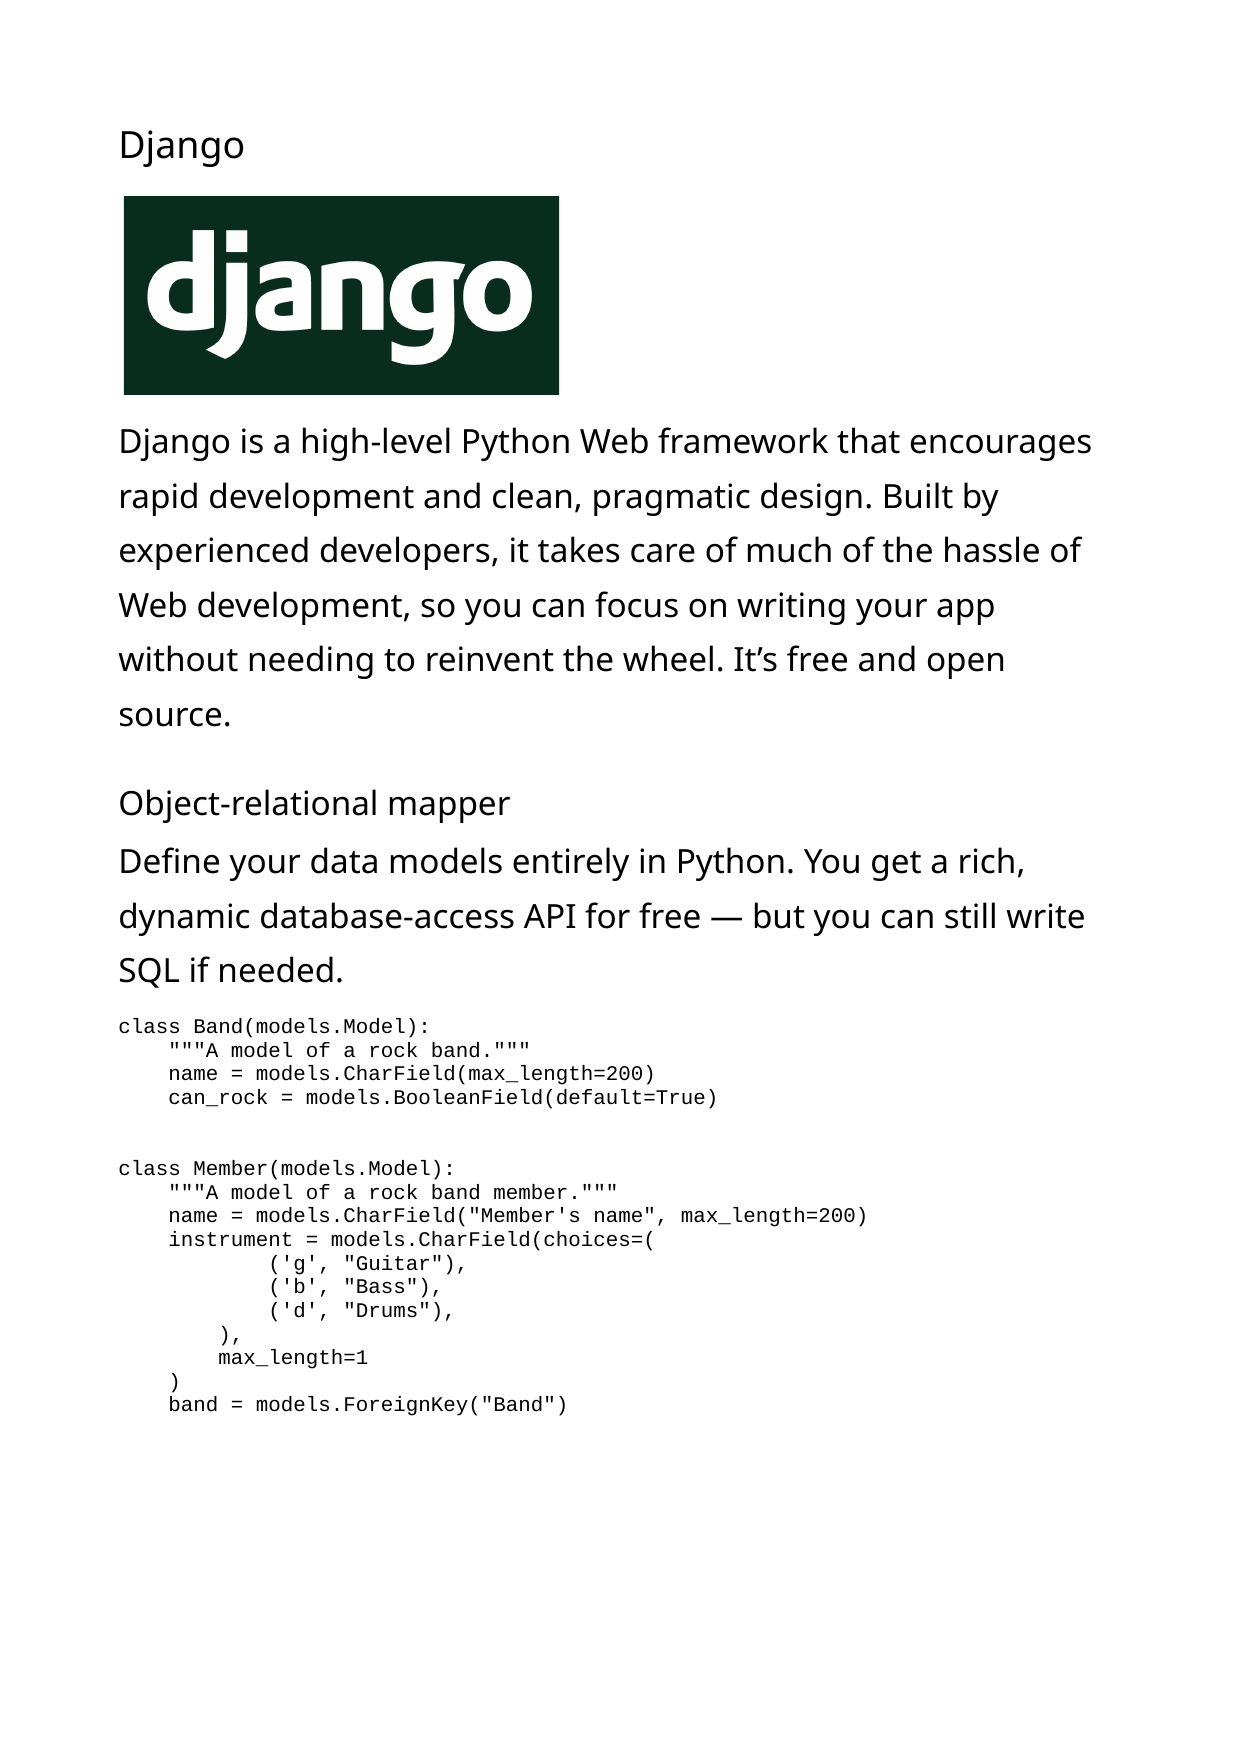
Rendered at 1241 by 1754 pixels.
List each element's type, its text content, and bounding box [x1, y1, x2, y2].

text max_length=1 [118, 1347, 1122, 1371]
text name = models.CharField(max_length=200) [118, 1063, 1122, 1087]
text instrument = models.CharField(choices=( [118, 1229, 1122, 1253]
text ('d', "Drums"), [118, 1300, 1122, 1323]
text """A model of a rock band.""" [118, 1040, 1122, 1063]
text ('g', "Guitar"), [118, 1253, 1122, 1276]
subtitle Object-relational mapper [118, 780, 1122, 826]
text band = models.ForeignKey("Band") [118, 1394, 1122, 1418]
picture [123, 196, 560, 395]
text Deﬁne your data models entirely in Python. You get a rich, dynamic database-access API for free — but you can still write SQL if needed. [118, 838, 1122, 992]
text class Band(models.Model): [118, 1016, 1122, 1040]
text Django is a high-level Python Web framework that encourages rapid development and clean, pragmatic design. Built by experienced developers, it takes care of much of the hassle of Web development, so you can focus on writing your app without needing to reinvent the wheel. It’s free and open source. [118, 418, 1122, 736]
text name = models.CharField("Member's name", max_length=200) [118, 1205, 1122, 1229]
text """A model of a rock band member.""" [118, 1182, 1122, 1205]
subtitle Django [118, 118, 1122, 169]
text ('b', "Bass"), [118, 1276, 1122, 1300]
text ), [118, 1323, 1122, 1347]
text ) [118, 1371, 1122, 1394]
text class Member(models.Model): [118, 1158, 1122, 1182]
text can_rock = models.BooleanField(default=True) [118, 1087, 1122, 1111]
